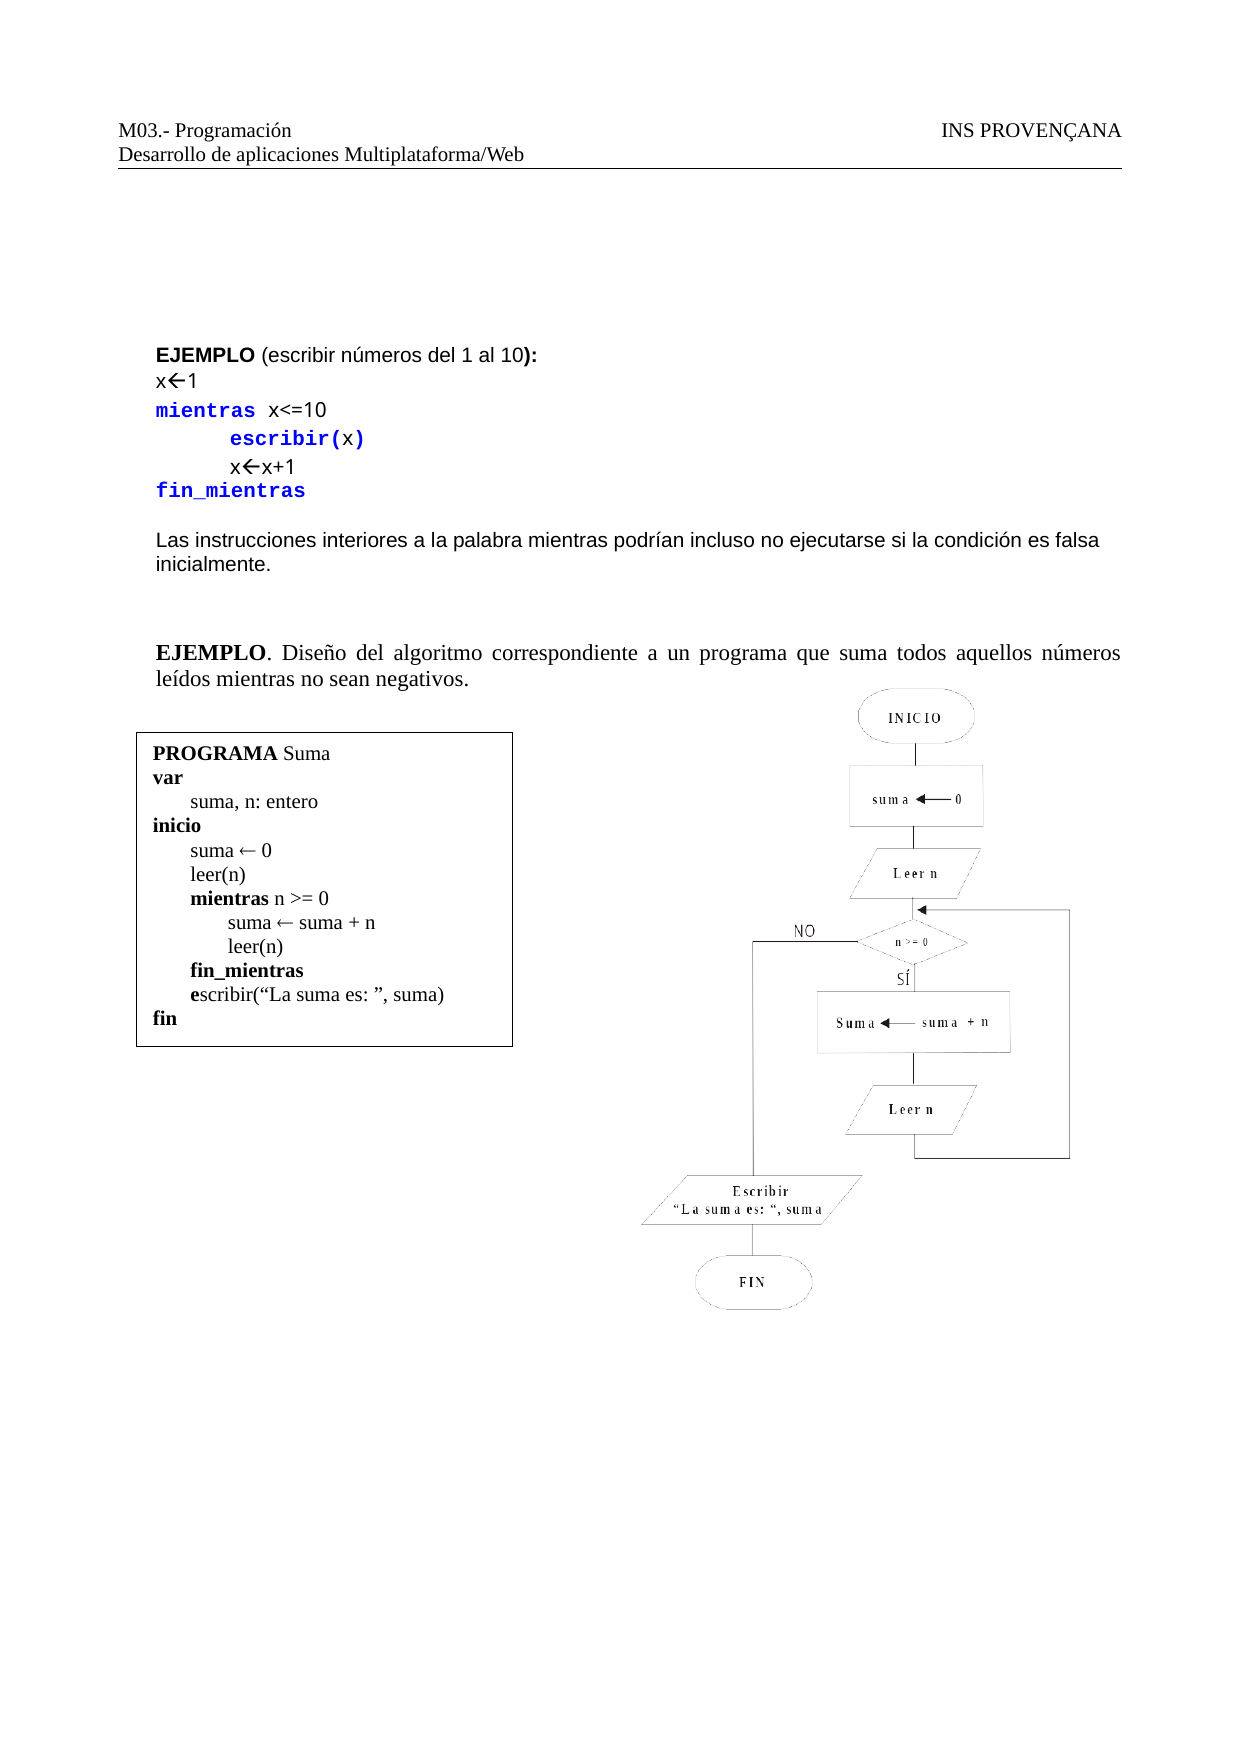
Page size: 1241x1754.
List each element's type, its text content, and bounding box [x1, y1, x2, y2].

text suma, n: entero [153, 789, 496, 813]
text var [153, 765, 496, 789]
text escribir(x) [156, 423, 1122, 452]
text fin_mientras [153, 958, 496, 982]
text escribir(“La suma es: ”, suma) [153, 982, 496, 1006]
text suma  0 [153, 837, 496, 862]
text suma  suma + n [153, 910, 496, 934]
text mientras n >= 0 [153, 886, 496, 910]
text mientras x<=10 [156, 395, 1122, 423]
text EJEMPLO (escribir números del 1 al 10): [156, 343, 1122, 367]
text xx+1 [156, 452, 1122, 481]
text inicio [153, 813, 496, 837]
text EJEMPLO. Diseño del algoritmo correspondiente a un programa que suma todos aquellos números leídos mientras no sean negativos. [156, 638, 1122, 1312]
text fin_mientras [156, 481, 1122, 504]
text leer(n) [153, 934, 496, 958]
text PROGRAMA Suma [153, 741, 496, 765]
text x1 [156, 367, 1122, 395]
text Las instrucciones interiores a la palabra mientras podrían incluso no ejecutarse si la condición es falsa inicialmente. [156, 528, 1122, 576]
subtitle fin [153, 1006, 496, 1030]
text leer(n) [153, 862, 496, 886]
